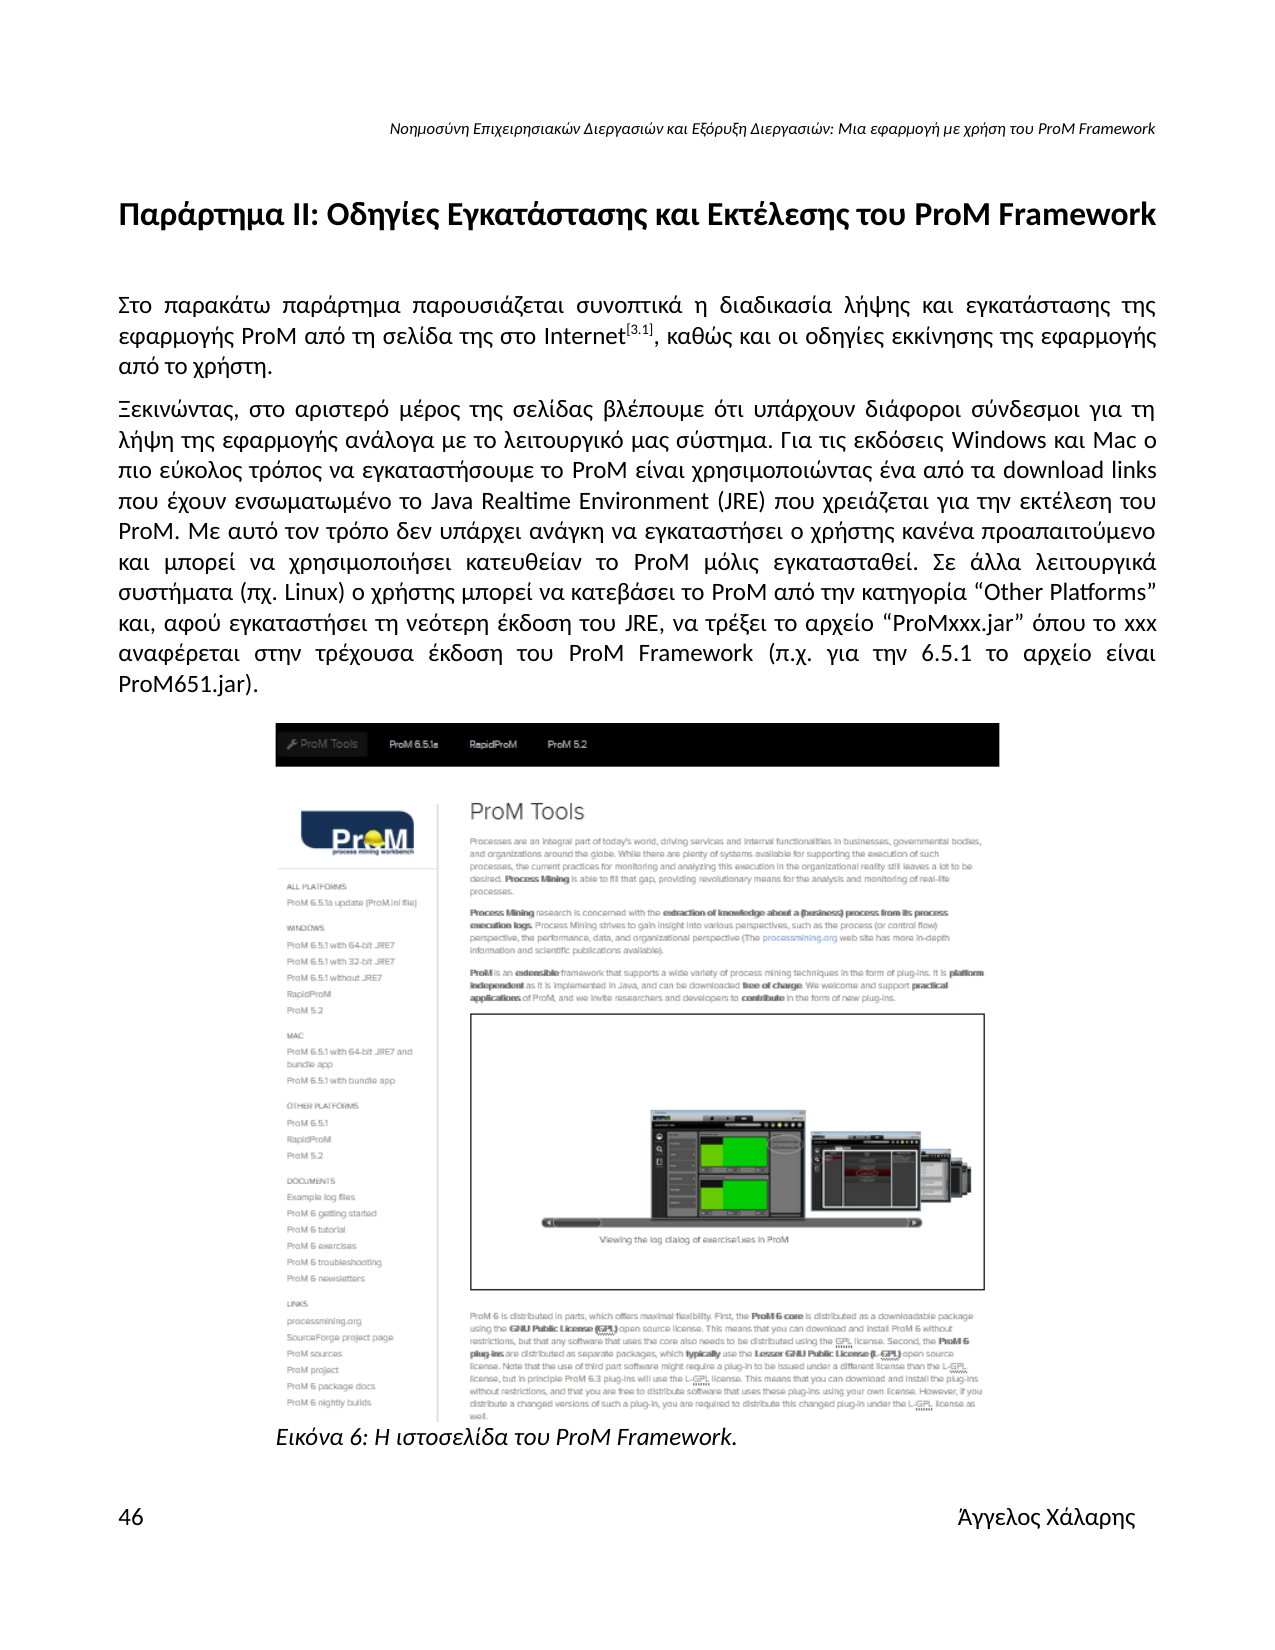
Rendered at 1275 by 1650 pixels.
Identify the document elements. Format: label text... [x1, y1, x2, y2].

text Εικόνα 6: Η ιστοσελίδα του ProM Framework. [276, 1422, 999, 1452]
text Στο παρακάτω παράρτημα παρουσιάζεται συνοπτικά η διαδικασία λήψης και εγκατάστασης της εφαρμογής ProM από τη σελίδα της στο Internet[3.1], καθώς και οι οδηγίες εκκίνησης της εφαρμογής από το χρήστη. [118, 289, 1157, 381]
picture [275, 723, 1000, 1422]
text Ξεκινώντας, στο αριστερό μέρος της σελίδας βλέπουμε ότι υπάρχουν διάφοροι σύνδεσμοι για τη λήψη της εφαρμογής ανάλογα με το λειτουργικό μας σύστημα. Για τις εκδόσεις Windows και Mac ο πιο εύκολος τρόπος να εγκαταστήσουμε το ProM είναι χρησιμοποιώντας ένα από τα download links που έχουν ενσωματωμένο το Java Realtime Environment (JRE) που χρειάζεται για την εκτέλεση του ProM. Με αυτό τον τρόπο δεν υπάρχει ανάγκη να εγκαταστήσει ο χρήστης κανένα προαπαιτούμενο και μπορεί να χρησιμοποιήσει κατευθείαν το ProM μόλις εγκατασταθεί. Σε άλλα λειτουργικά συστήματα (πχ. Linux) ο χρήστης μπορεί να κατεβάσει το ProM από την κατηγορία “Other Platforms” και, αφού εγκαταστήσει τη νεότερη έκδοση του JRE, να τρέξει το αρχείο “ProMxxx.jar” όπου το xxx αναφέρεται στην τρέχουσα έκδοση του ProM Framework (π.χ. για την 6.5.1 το αρχείο είναι ProM651.jar). [118, 393, 1157, 699]
subtitle Παράρτημα ΙΙ: Οδηγίες Εγκατάστασης και Εκτέλεσης του ProM Framework [118, 193, 1157, 234]
